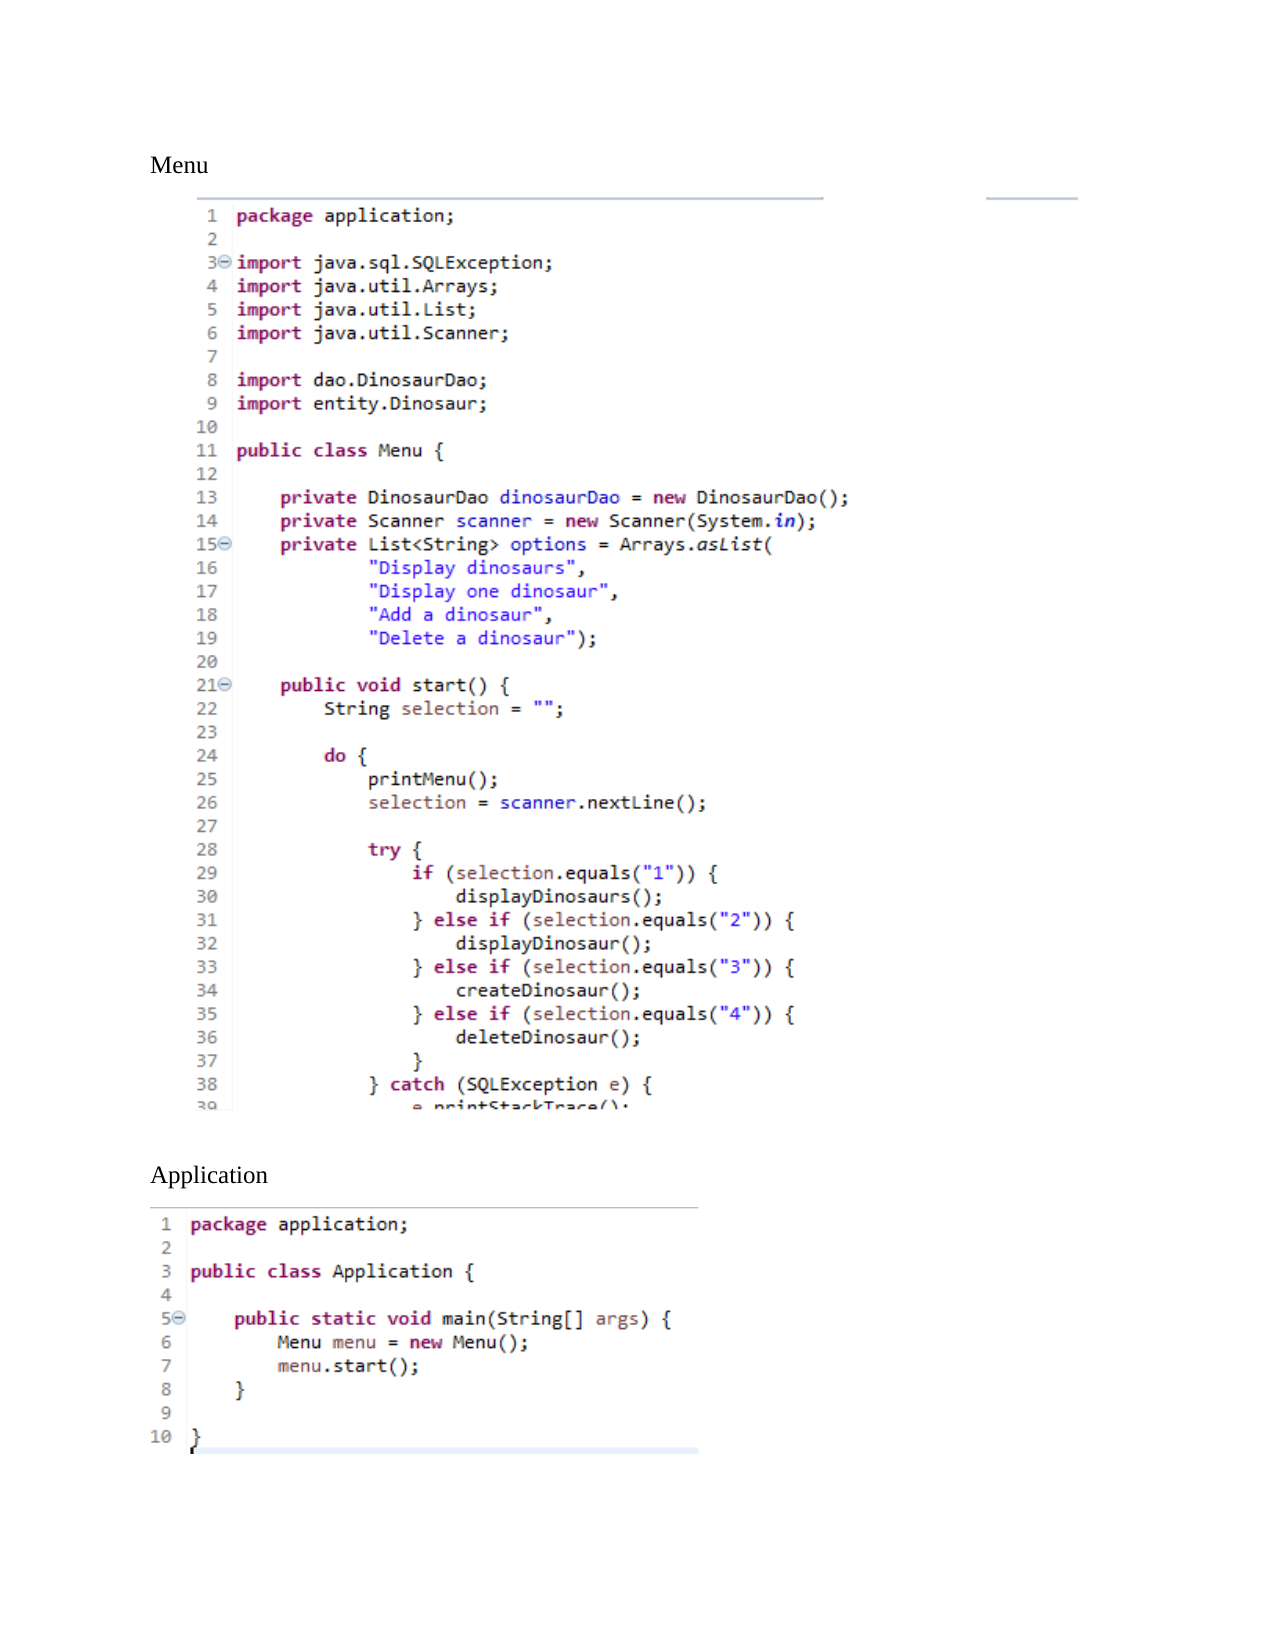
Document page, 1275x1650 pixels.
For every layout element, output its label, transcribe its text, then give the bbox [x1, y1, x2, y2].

picture [196, 197, 1079, 1111]
text Menu [150, 150, 1125, 179]
picture [150, 1207, 699, 1454]
text Application [150, 1160, 1125, 1189]
